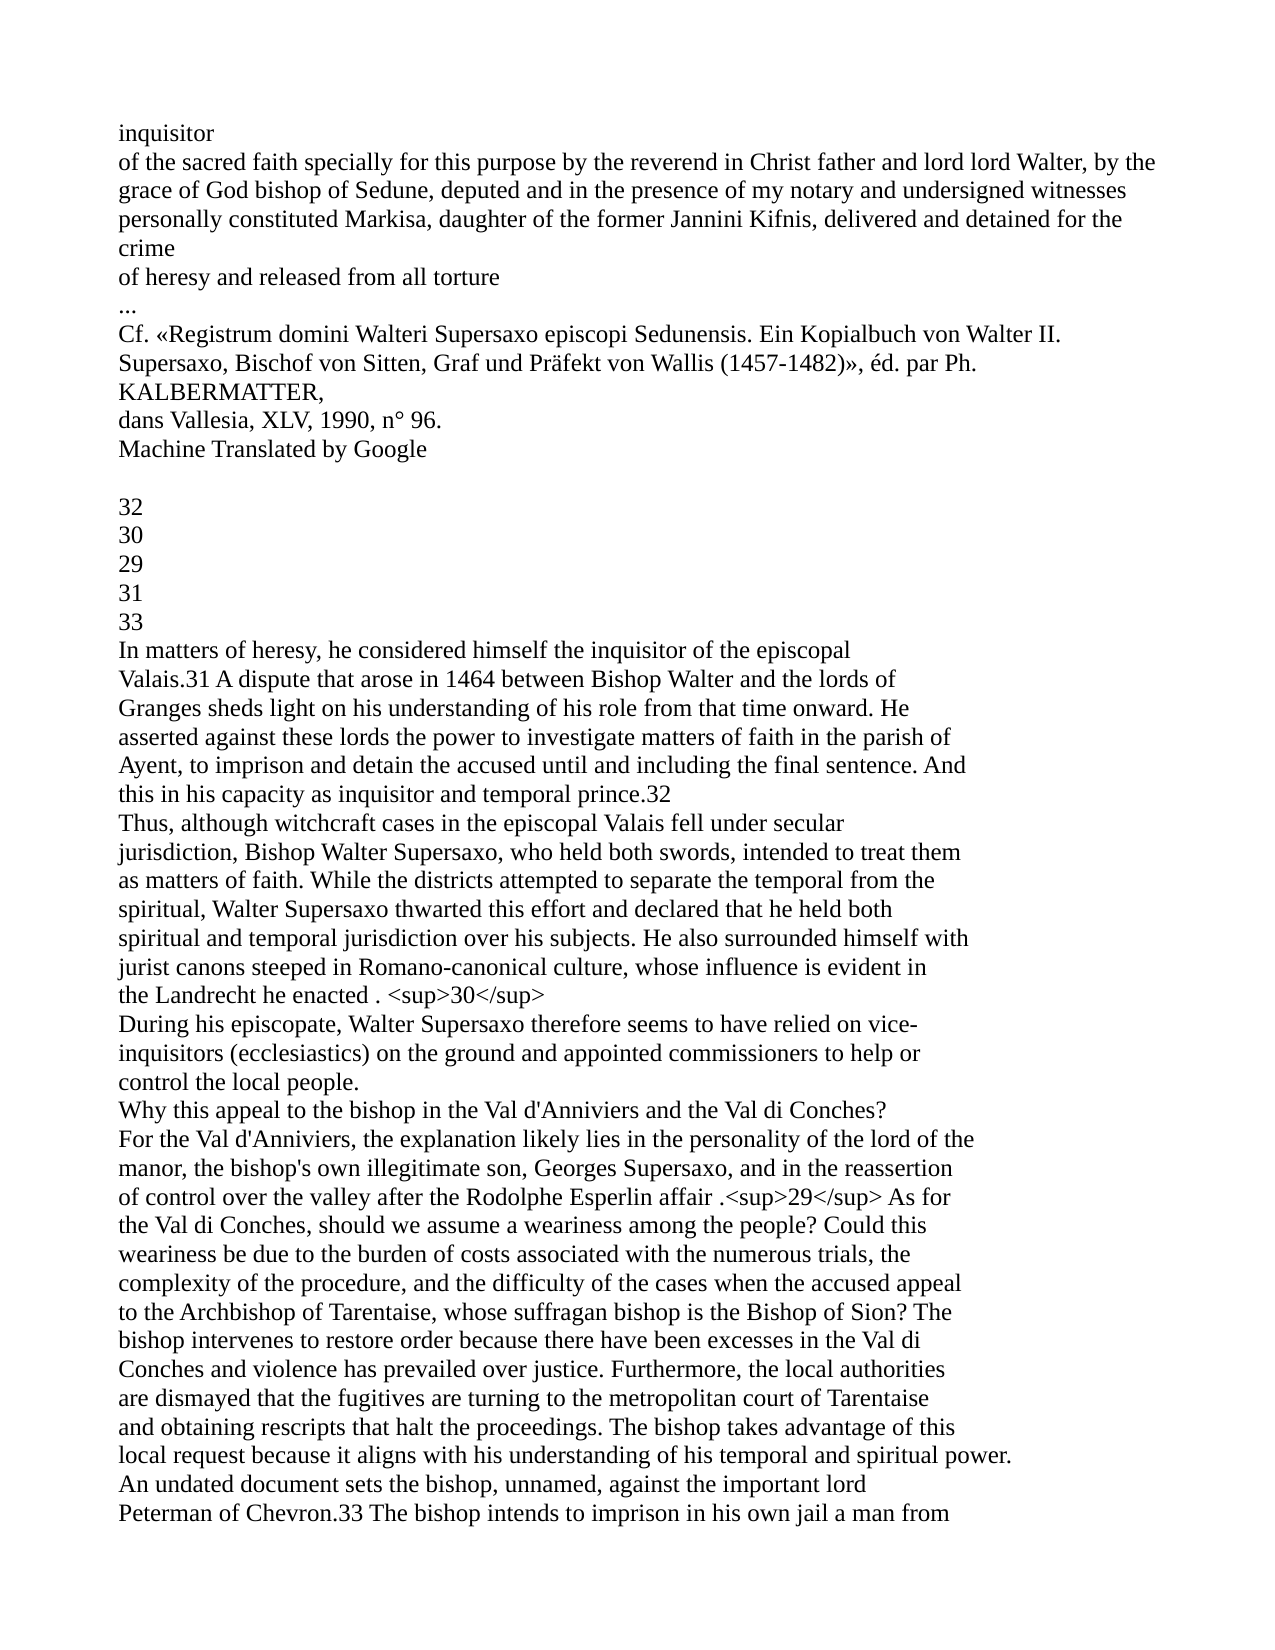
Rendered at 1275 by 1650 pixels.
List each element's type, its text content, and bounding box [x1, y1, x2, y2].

text Conches and violence has prevailed over justice. Furthermore, the local authorities [118, 1354, 1157, 1383]
text Valais.31 A dispute that arose in 1464 between Bishop Walter and the lords of [118, 664, 1157, 693]
text Machine Translated by Google [118, 434, 1157, 463]
text weariness be due to the burden of costs associated with the numerous trials, the [118, 1239, 1157, 1268]
text complexity of the procedure, and the difficulty of the cases when the accused appeal [118, 1268, 1157, 1297]
text the Val di Conches, should we assume a weariness among the people? Could this [118, 1211, 1157, 1239]
text are dismayed that the fugitives are turning to the metropolitan court of Tarentaise [118, 1383, 1157, 1412]
text 29 [118, 549, 1157, 578]
text and obtaining rescripts that halt the proceedings. The bishop takes advantage of this [118, 1412, 1157, 1441]
text personally constituted Markisa, daughter of the former Jannini Kifnis, delivered and detained for the crime [118, 204, 1157, 262]
text grace of God bishop of Sedune, deputed and in the presence of my notary and undersigned witnesses [118, 176, 1157, 204]
text inquisitors (ecclesiastics) on the ground and appointed commissioners to help or [118, 1038, 1157, 1067]
text inquisitor [118, 118, 1157, 147]
text 32 [118, 492, 1157, 521]
text this in his capacity as inquisitor and temporal prince.32 [118, 779, 1157, 808]
text In matters of heresy, he considered himself the inquisitor of the episcopal [118, 636, 1157, 664]
text Supersaxo, Bischof von Sitten, Graf und Präfekt von Wallis (1457-1482)», éd. par Ph. KALBERMATTER, [118, 348, 1157, 406]
text to the Archbishop of Tarentaise, whose suffragan bishop is the Bishop of Sion? The [118, 1297, 1157, 1326]
text Ayent, to imprison and detain the accused until and including the final sentence. And [118, 751, 1157, 779]
text bishop intervenes to restore order because there have been excesses in the Val di [118, 1326, 1157, 1354]
text Peterman of Chevron.33 The bishop intends to imprison in his own jail a man from [118, 1498, 1157, 1527]
text of heresy and released from all torture [118, 262, 1157, 291]
text An undated document sets the bishop, unnamed, against the important lord [118, 1469, 1157, 1498]
text the Landrecht he enacted . <sup>30</sup> [118, 981, 1157, 1009]
text 31 [118, 578, 1157, 607]
text of the sacred faith specially for this purpose by the reverend in Christ father and lord lord Walter, by the [118, 147, 1157, 176]
text 30 [118, 521, 1157, 549]
text Cf. «Registrum domini Walteri Supersaxo episcopi Sedunensis. Ein Kopialbuch von Walter II. [118, 319, 1157, 348]
text dans Vallesia, XLV, 1990, n° 96. [118, 406, 1157, 434]
text of control over the valley after the Rodolphe Esperlin affair .<sup>29</sup> As for [118, 1182, 1157, 1211]
text 33 [118, 607, 1157, 636]
text spiritual, Walter Supersaxo thwarted this effort and declared that he held both [118, 894, 1157, 923]
text ... [118, 291, 1157, 319]
text Granges sheds light on his understanding of his role from that time onward. He [118, 693, 1157, 722]
text asserted against these lords the power to investigate matters of faith in the parish of [118, 722, 1157, 751]
text spiritual and temporal jurisdiction over his subjects. He also surrounded himself with [118, 923, 1157, 952]
text Why this appeal to the bishop in the Val d'Anniviers and the Val di Conches? [118, 1096, 1157, 1124]
text control the local people. [118, 1067, 1157, 1096]
text During his episcopate, Walter Supersaxo therefore seems to have relied on vice- [118, 1009, 1157, 1038]
text as matters of faith. While the districts attempted to separate the temporal from the [118, 866, 1157, 894]
text local request because it aligns with his understanding of his temporal and spiritual power. [118, 1441, 1157, 1469]
text jurist canons steeped in Romano-canonical culture, whose influence is evident in [118, 952, 1157, 981]
text jurisdiction, Bishop Walter Supersaxo, who held both swords, intended to treat them [118, 837, 1157, 866]
text For the Val d'Anniviers, the explanation likely lies in the personality of the lord of the [118, 1124, 1157, 1153]
text manor, the bishop's own illegitimate son, Georges Supersaxo, and in the reassertion [118, 1153, 1157, 1182]
text Thus, although witchcraft cases in the episcopal Valais fell under secular [118, 808, 1157, 837]
